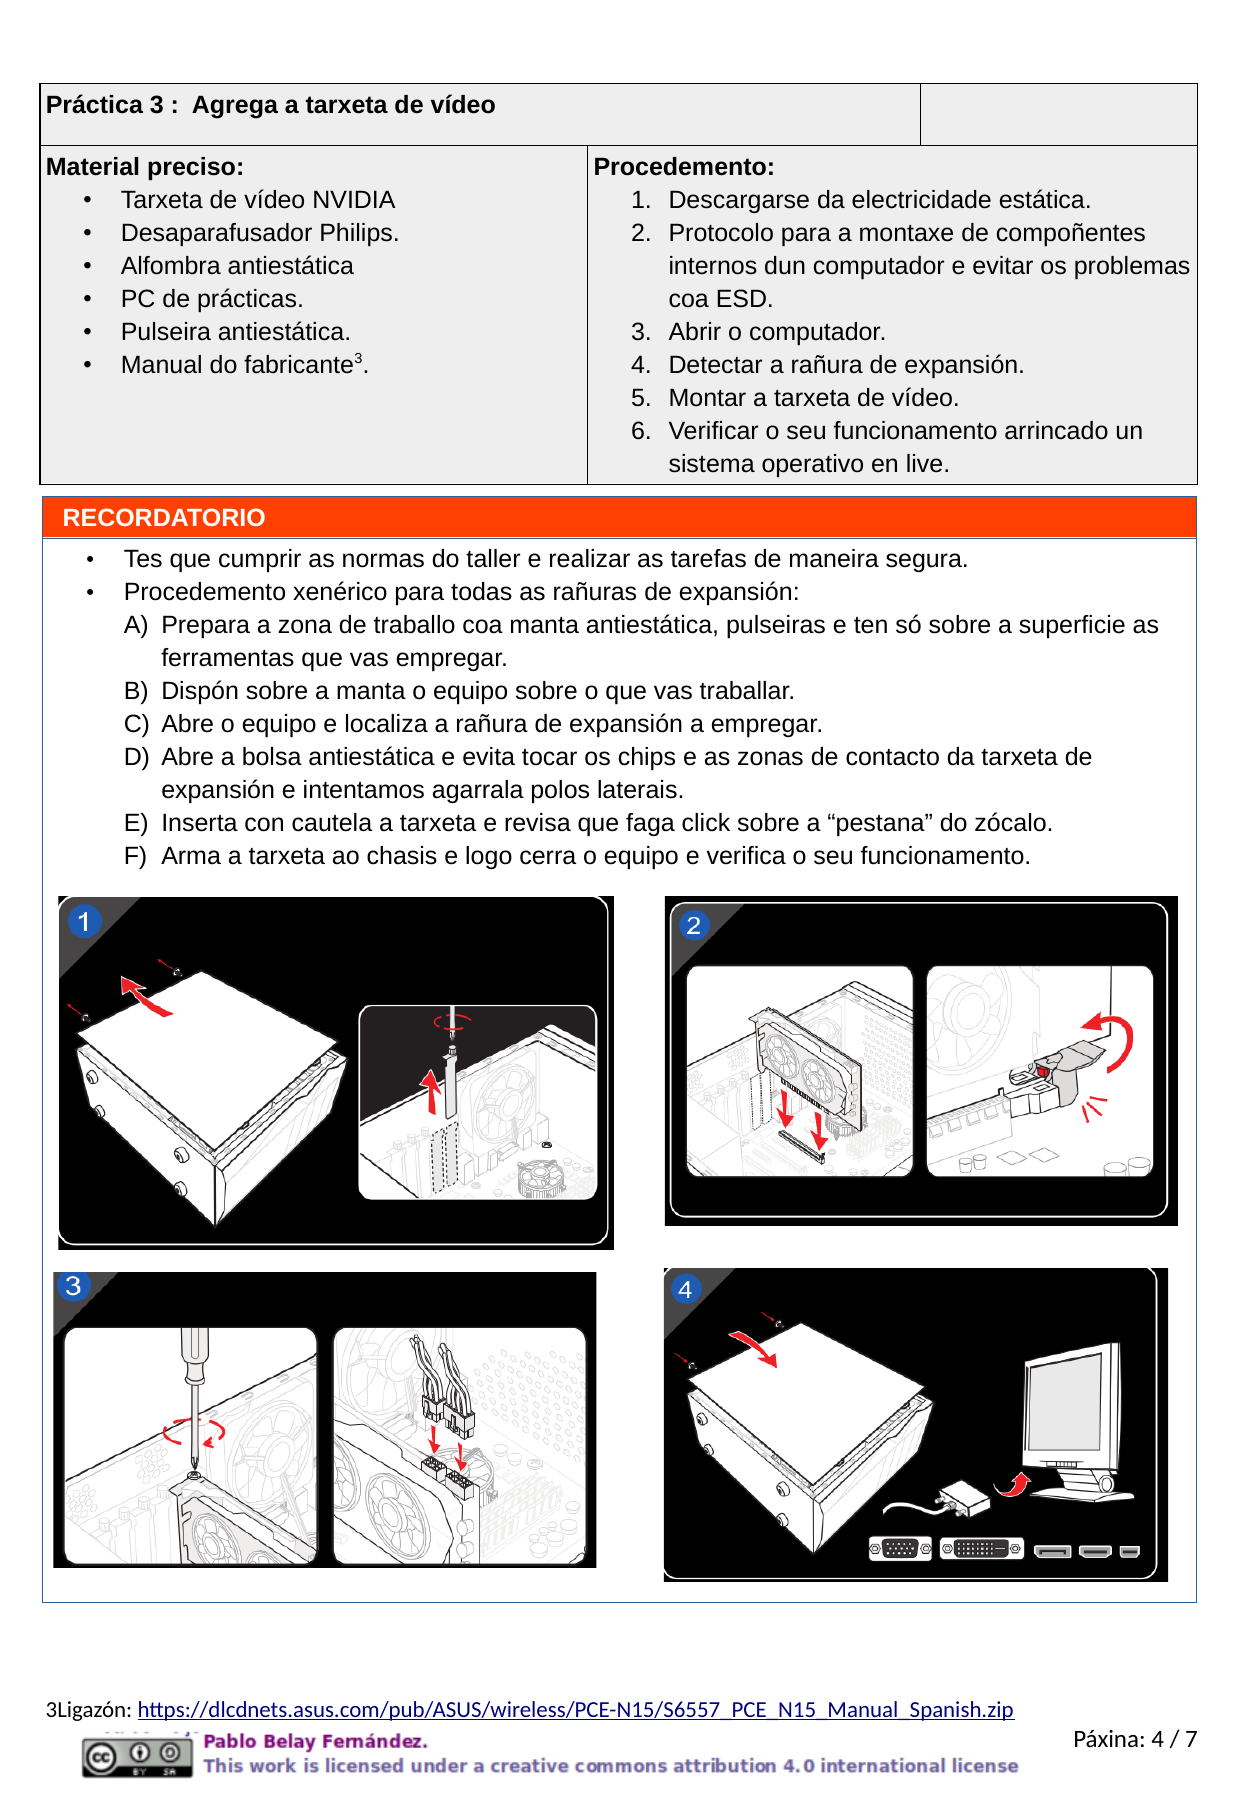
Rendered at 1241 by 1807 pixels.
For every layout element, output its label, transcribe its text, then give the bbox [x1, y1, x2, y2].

table_cell Material preciso: Tarxeta de vídeo NVIDIA Desaparafusador Philips. Alfombra antiestática PC de prácticas. Pulseira antiestática. Manual do fabricante. [41, 146, 587, 483]
table_header Práctica 3 : Agrega a tarxeta de vídeo [41, 84, 920, 145]
table_cell Procedemento: Descargarse da electricidade estática. Protocolo para a montaxe de compoñentes internos dun computador e evitar os problemas coa ESD. Abrir o computador. Detectar a rañura de expansión. Montar a tarxeta de vídeo. Verificar o seu funcionamento arrincado un sistema operativo en live. [588, 146, 1197, 483]
picture [53, 1272, 597, 1568]
table_cell Tes que cumprir as normas do taller e realizar as tarefas de maneira segura. Procedemento xenérico para todas as rañuras de expansión: Prepara a zona de traballo coa manta antiestática, pulseiras e ten só sobre a superficie as ferramentas que vas empregar. Dispón sobre a manta o equipo sobre o que vas traballar. Abre o equipo e localiza a rañura de expansión a empregar. Abre a bolsa antiestática e evita tocar os chips e as zonas de contacto da tarxeta de expansión e intentamos agarrala polos laterais. Inserta con cautela a tarxeta e revisa que faga click sobre a “pestana” do zócalo. Arma a tarxeta ao chasis e logo cerra o equipo e verifica o seu funcionamento. [43, 539, 1196, 1602]
picture [663, 1268, 1169, 1582]
table_header [921, 84, 1197, 145]
picture [664, 896, 1178, 1226]
picture [65, 1722, 1035, 1787]
table_header RECORDATORIO [43, 497, 1196, 537]
picture [58, 896, 614, 1250]
